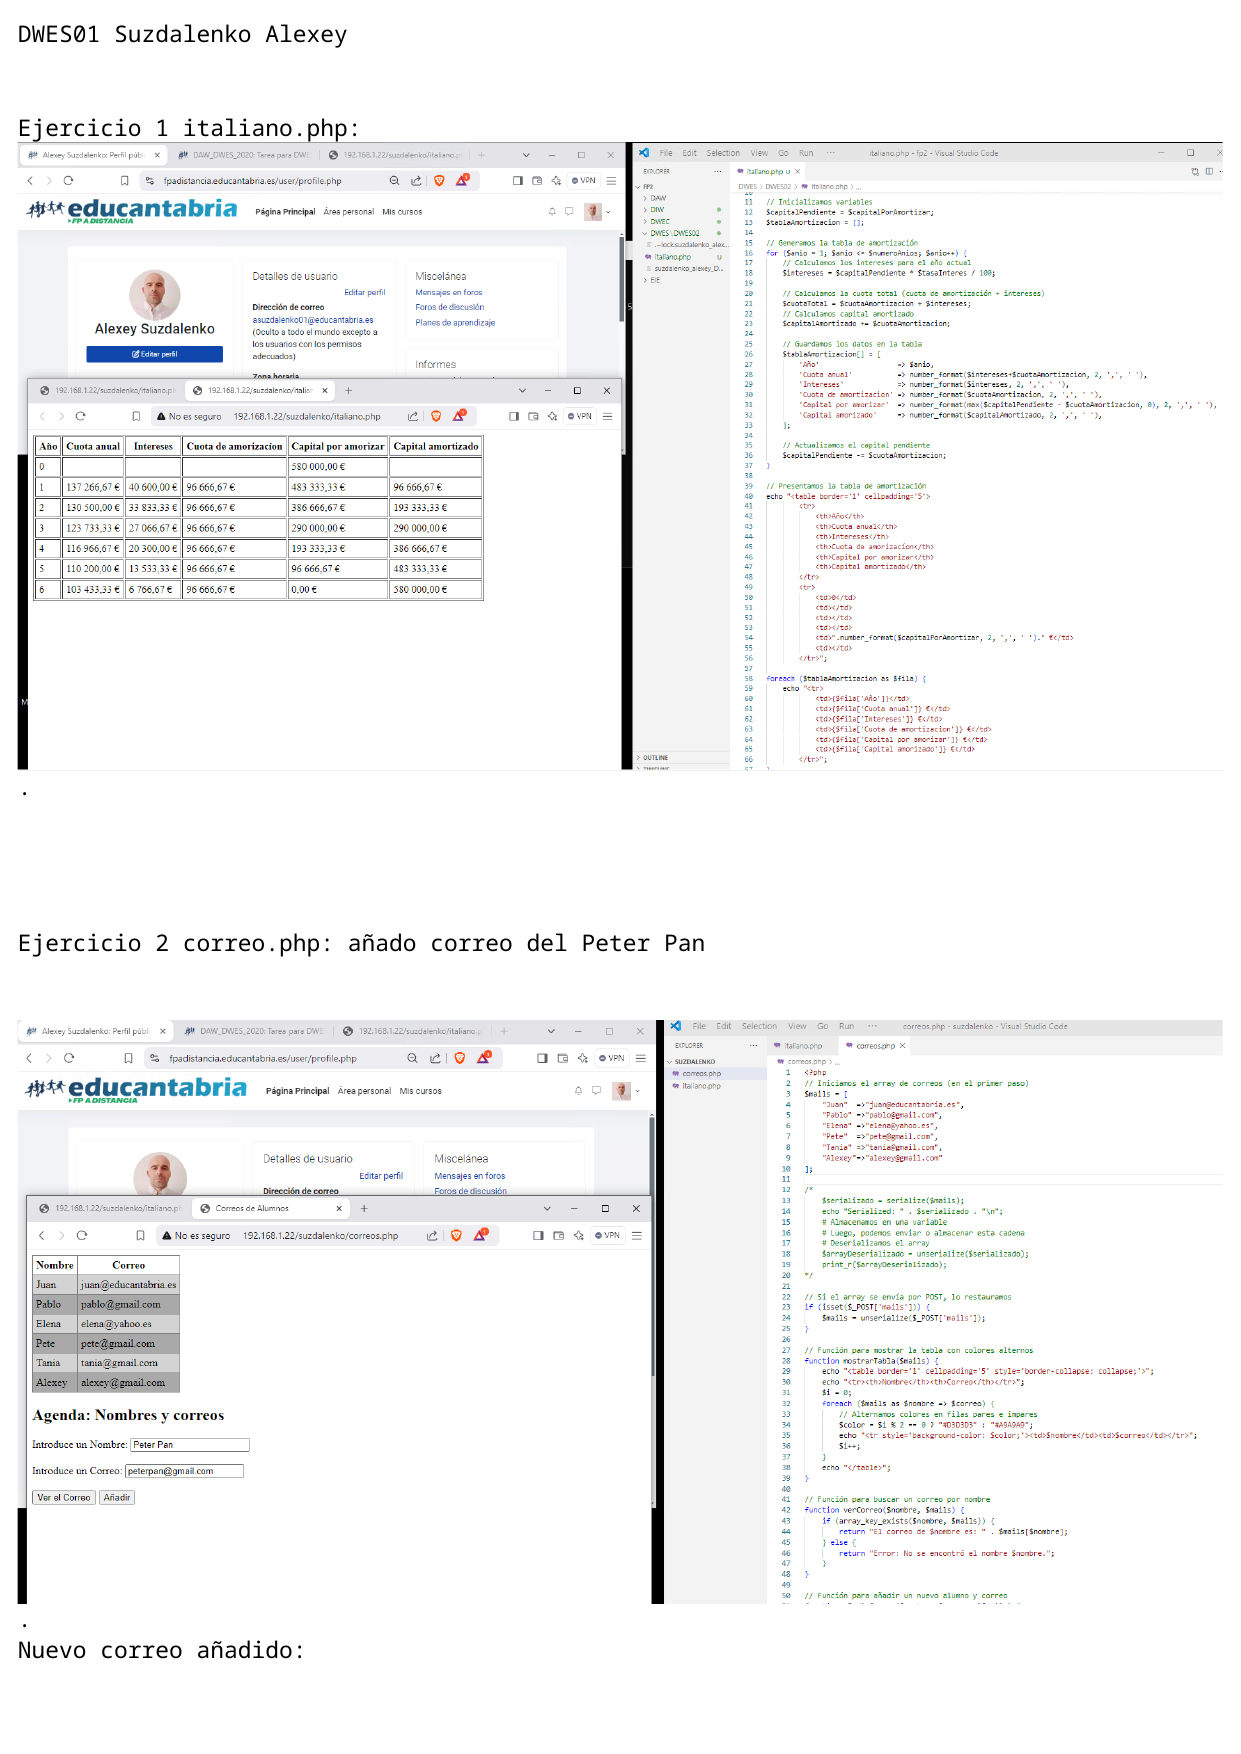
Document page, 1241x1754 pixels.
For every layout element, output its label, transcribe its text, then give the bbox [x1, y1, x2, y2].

text DWES01 Suzdalenko Alexey [18, 18, 1222, 49]
text Nuevo correo añadido: [18, 1634, 1222, 1666]
text . [18, 771, 1222, 802]
text Ejercicio 1 italiano.php: [18, 111, 1222, 142]
picture [17, 142, 1223, 771]
text Ejercicio 2 correo.php: añado correo del Peter Pan [18, 927, 1222, 958]
picture [17, 1020, 1223, 1604]
text . [18, 1604, 1222, 1634]
